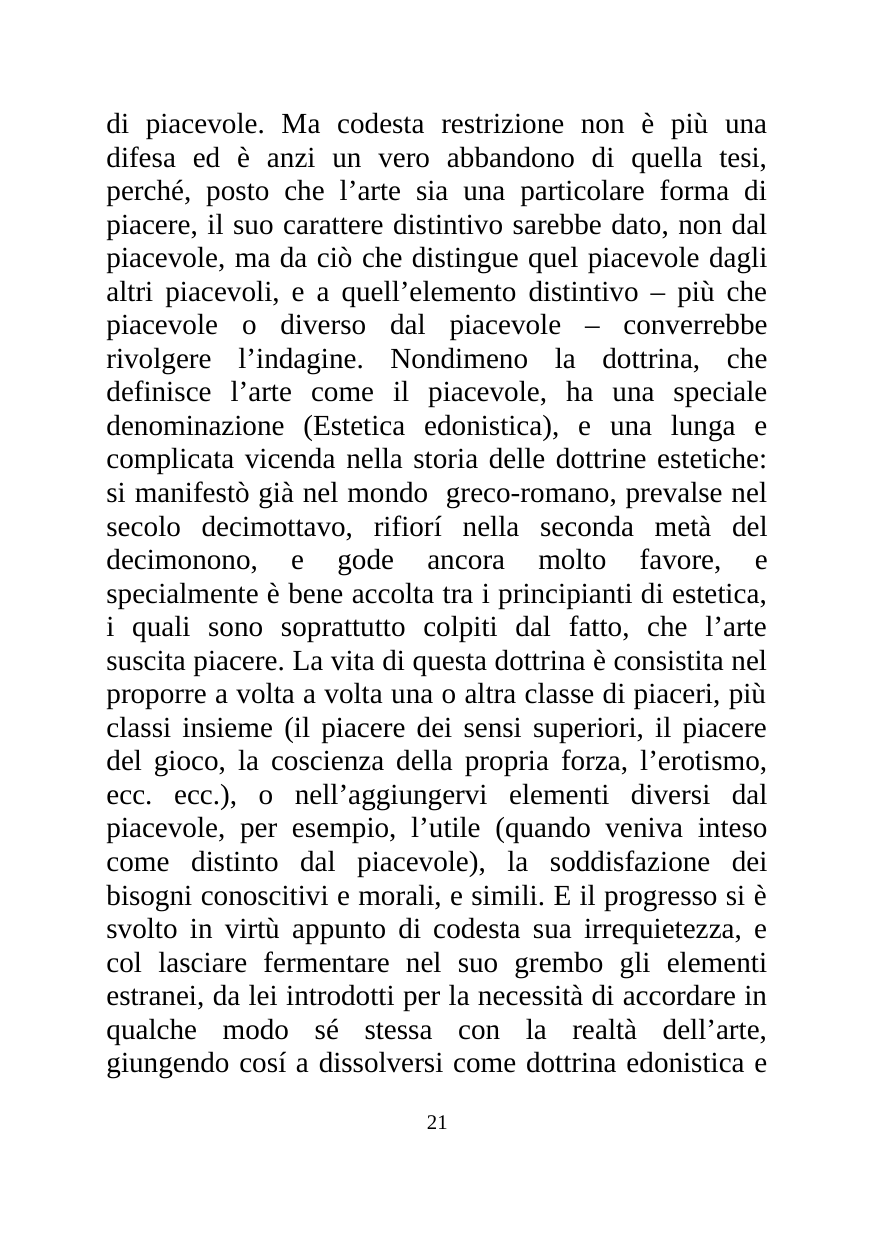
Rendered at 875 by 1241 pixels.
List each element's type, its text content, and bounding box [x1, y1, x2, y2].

text di piacevole. Ma codesta restrizione non è più una difesa ed è anzi un vero abbandono di quella tesi, perché, posto che l’arte sia una particolare forma di piacere, il suo carattere distintivo sarebbe dato, non dal piacevole, ma da ciò che distingue quel piacevole dagli altri piacevoli, e a quell’elemento distintivo – più che piacevole o diverso dal piacevole – converrebbe rivolgere l’indagine. Nondimeno la dottrina, che definisce l’arte come il piacevole, ha una speciale denominazione (Estetica edonistica), e una lunga e complicata vicenda nella storia delle dottrine estetiche: si manifestò già nel mondo greco-romano, prevalse nel secolo decimottavo, rifiorí nella seconda metà del decimonono, e gode ancora molto favore, e specialmente è bene accolta tra i principianti di estetica, i quali sono soprattutto colpiti dal fatto, che l’arte suscita piacere. La vita di questa dottrina è consistita nel proporre a volta a volta una o altra classe di piaceri, più classi insieme (il piacere dei sensi superiori, il piacere del gioco, la coscienza della propria forza, l’erotismo, ecc. ecc.), o nell’aggiungervi elementi diversi dal piacevole, per esempio, l’utile (quando veniva inteso come distinto dal piacevole), la soddisfazione dei bisogni conoscitivi e morali, e simili. E il progresso si è svolto in virtù appunto di codesta sua irrequietezza, e col lasciare fermentare nel suo grembo gli elementi estranei, da lei introdotti per la necessità di accordare in qualche modo sé stessa con la realtà dell’arte, giungendo cosí a dissolversi come dottrina edonistica e [106, 106, 768, 1079]
